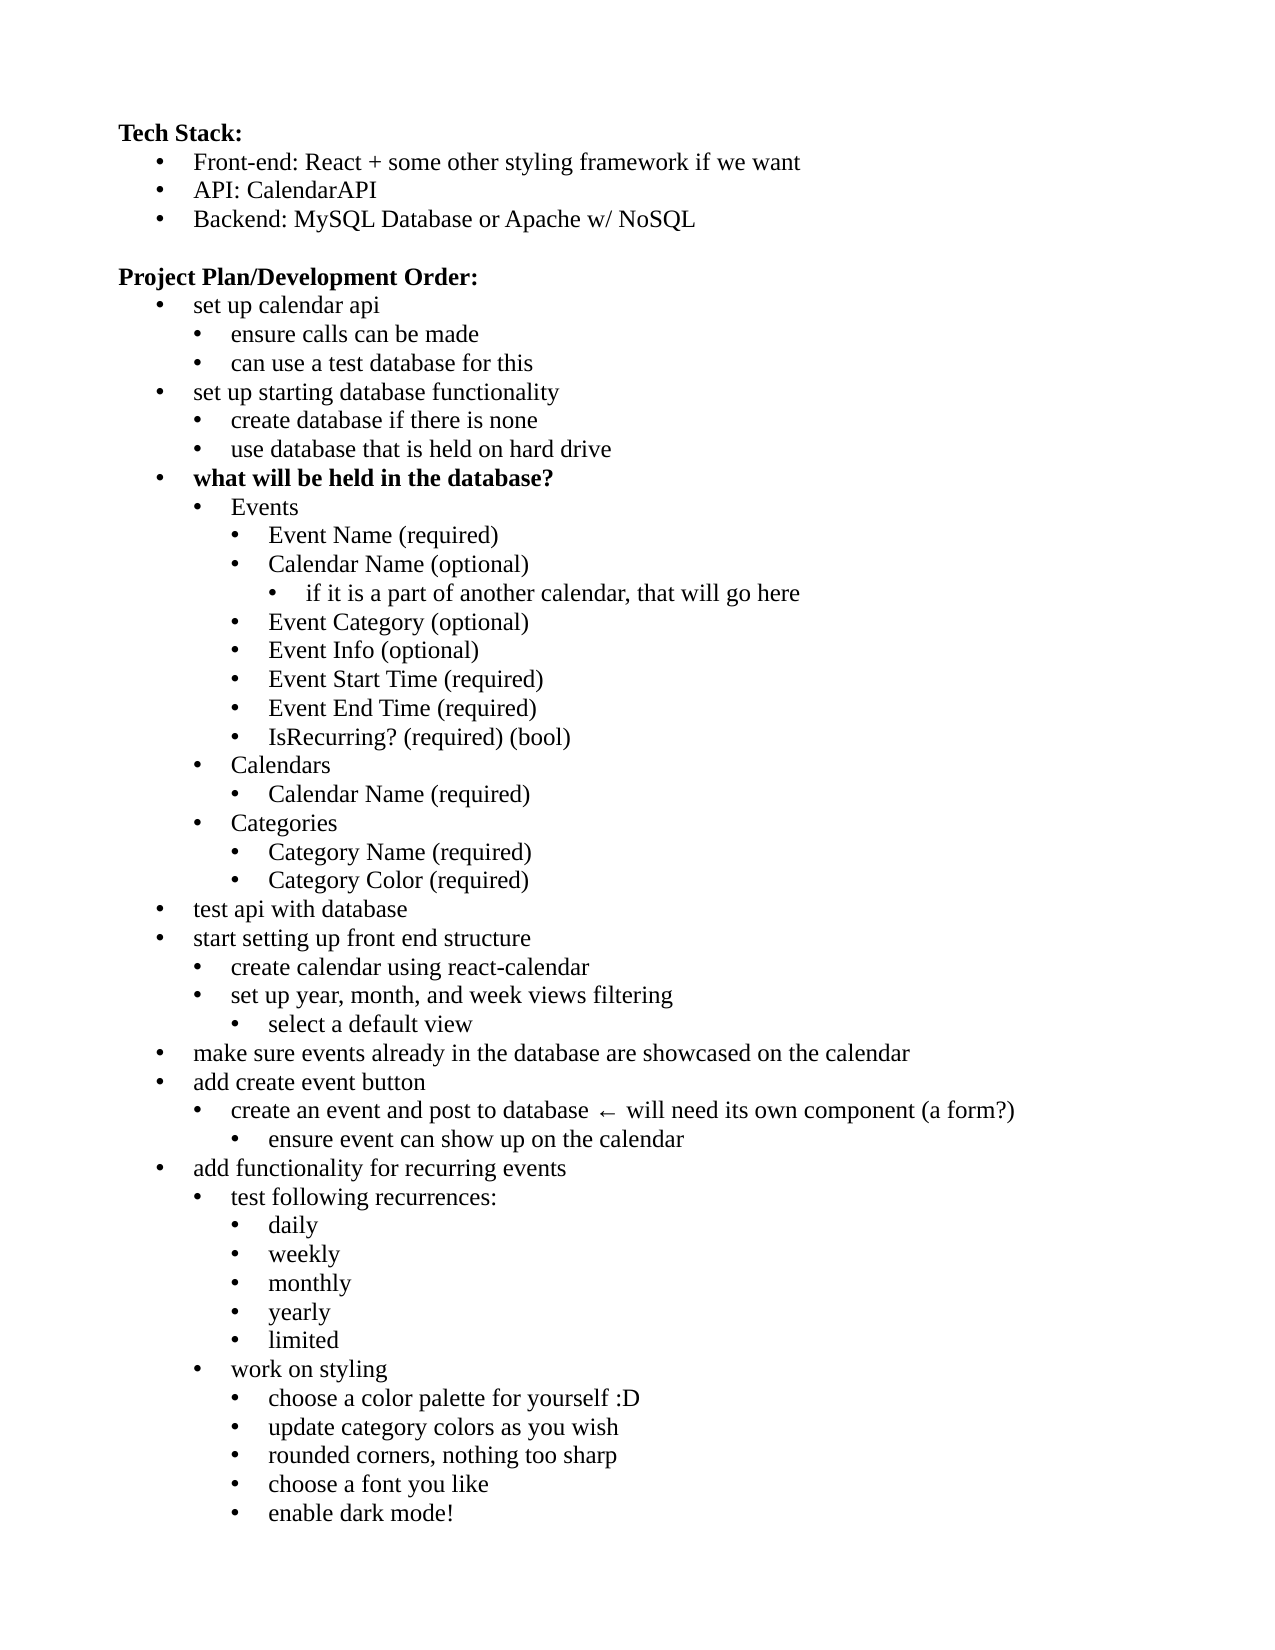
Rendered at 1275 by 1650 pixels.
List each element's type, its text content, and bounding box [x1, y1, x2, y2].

list Category Name (required) [231, 837, 1157, 866]
list set up year, month, and week views filtering [193, 981, 1157, 1009]
list set up calendar api [156, 291, 1157, 319]
list Event Name (required) [231, 521, 1157, 549]
list enable dark mode! [231, 1498, 1157, 1527]
list monthly [231, 1268, 1157, 1297]
list Calendar Name (required) [231, 779, 1157, 808]
list create calendar using react-calendar [193, 952, 1157, 981]
list start setting up front end structure [156, 923, 1157, 952]
list use database that is held on hard drive [193, 434, 1157, 463]
list API: CalendarAPI [156, 176, 1157, 204]
list weekly [231, 1239, 1157, 1268]
list Events [193, 492, 1157, 521]
list rounded corners, nothing too sharp [231, 1441, 1157, 1469]
list if it is a part of another calendar, that will go here [268, 578, 1157, 607]
list set up starting database functionality [156, 377, 1157, 406]
list update category colors as you wish [231, 1412, 1157, 1441]
list work on styling [193, 1354, 1157, 1383]
list ensure event can show up on the calendar [231, 1124, 1157, 1153]
list create an event and post to database ← will need its own component (a form?) [193, 1096, 1157, 1124]
text Project Plan/Development Order: [118, 262, 1157, 291]
list choose a font you like [231, 1469, 1157, 1498]
list daily [231, 1211, 1157, 1239]
list limited [231, 1326, 1157, 1354]
list IsRecurring? (required) (bool) [231, 722, 1157, 751]
list what will be held in the database? [156, 463, 1157, 492]
list Event Start Time (required) [231, 664, 1157, 693]
list make sure events already in the database are showcased on the calendar [156, 1038, 1157, 1067]
list Calendar Name (optional) [231, 549, 1157, 578]
list Event End Time (required) [231, 693, 1157, 722]
list ensure calls can be made [193, 319, 1157, 348]
list Front-end: React + some other styling framework if we want [156, 147, 1157, 176]
list Event Info (optional) [231, 636, 1157, 664]
text Tech Stack: [118, 118, 1157, 147]
list can use a test database for this [193, 348, 1157, 377]
list Calendars [193, 751, 1157, 779]
list test api with database [156, 894, 1157, 923]
list choose a color palette for yourself :D [231, 1383, 1157, 1412]
list Category Color (required) [231, 866, 1157, 894]
list Backend: MySQL Database or Apache w/ NoSQL [156, 204, 1157, 233]
list add create event button [156, 1067, 1157, 1096]
list add functionality for recurring events [156, 1153, 1157, 1182]
list test following recurrences: [193, 1182, 1157, 1211]
list Event Category (optional) [231, 607, 1157, 636]
list select a default view [231, 1009, 1157, 1038]
list create database if there is none [193, 406, 1157, 434]
list Categories [193, 808, 1157, 837]
list yearly [231, 1297, 1157, 1326]
